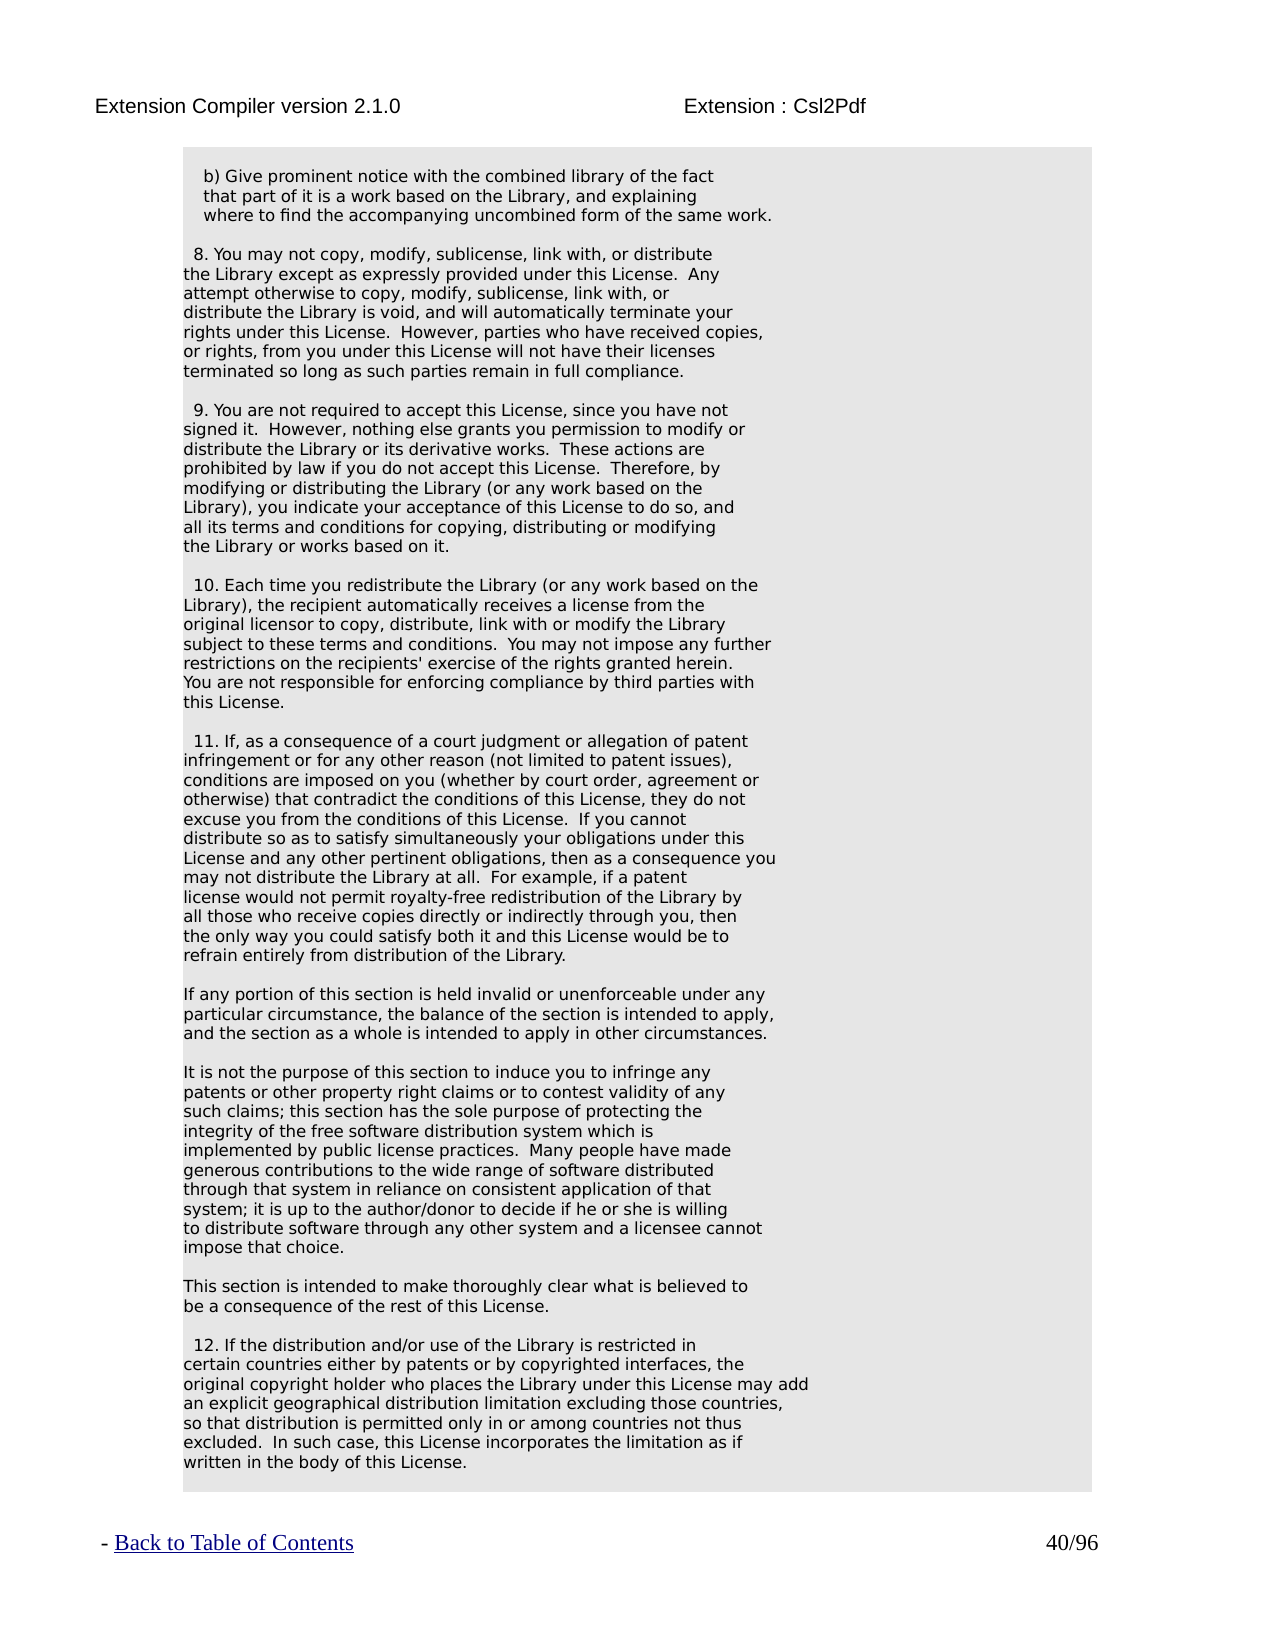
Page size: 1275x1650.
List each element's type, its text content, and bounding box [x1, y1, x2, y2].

text infringement or for any other reason (not limited to patent issues), [183, 751, 1092, 771]
text so that distribution is permitted only in or among countries not thus [183, 1414, 1092, 1433]
text patents or other property right claims or to contest validity of any [183, 1082, 1092, 1102]
text 9. You are not required to accept this License, since you have not [183, 401, 1092, 420]
text all its terms and conditions for copying, distributing or modifying [183, 518, 1092, 537]
text attempt otherwise to copy, modify, sublicense, link with, or [183, 284, 1092, 303]
text prohibited by law if you do not accept this License. Therefore, by [183, 459, 1092, 479]
text where to find the accompanying uncombined form of the same work. [183, 206, 1092, 225]
text may not distribute the Library at all. For example, if a patent [183, 868, 1092, 888]
text the Library or works based on it. [183, 537, 1092, 557]
text rights under this License. However, parties who have received copies, [183, 323, 1092, 342]
text refrain entirely from distribution of the Library. [183, 946, 1092, 966]
text integrity of the free software distribution system which is [183, 1121, 1092, 1141]
text written in the body of this License. [183, 1453, 1092, 1472]
text the Library except as expressly provided under this License. Any [183, 264, 1092, 284]
text this License. [183, 693, 1092, 712]
text the only way you could satisfy both it and this License would be to [183, 927, 1092, 946]
text otherwise) that contradict the conditions of this License, they do not [183, 790, 1092, 810]
text License and any other pertinent obligations, then as a consequence you [183, 849, 1092, 868]
text an explicit geographical distribution limitation excluding those countries, [183, 1394, 1092, 1414]
text particular circumstance, the balance of the section is intended to apply, [183, 1004, 1092, 1024]
text to distribute software through any other system and a licensee cannot [183, 1219, 1092, 1238]
text excluded. In such case, this License incorporates the limitation as if [183, 1433, 1092, 1453]
text distribute the Library or its derivative works. These actions are [183, 440, 1092, 459]
text all those who receive copies directly or indirectly through you, then [183, 907, 1092, 927]
text original copyright holder who places the Library under this License may add [183, 1375, 1092, 1394]
text certain countries either by patents or by copyrighted interfaces, the [183, 1355, 1092, 1375]
text system; it is up to the author/donor to decide if he or she is willing [183, 1199, 1092, 1219]
text be a consequence of the rest of this License. [183, 1297, 1092, 1316]
text distribute so as to satisfy simultaneously your obligations under this [183, 829, 1092, 849]
text and the section as a whole is intended to apply in other circumstances. [183, 1024, 1092, 1043]
text terminated so long as such parties remain in full compliance. [183, 362, 1092, 381]
text If any portion of this section is held invalid or unenforceable under any [183, 985, 1092, 1004]
text 8. You may not copy, modify, sublicense, link with, or distribute [183, 245, 1092, 264]
text restrictions on the recipients' exercise of the rights granted herein. [183, 654, 1092, 673]
text b) Give prominent notice with the combined library of the fact [183, 167, 1092, 186]
text excuse you from the conditions of this License. If you cannot [183, 810, 1092, 829]
text or rights, from you under this License will not have their licenses [183, 342, 1092, 362]
text 12. If the distribution and/or use of the Library is restricted in [183, 1336, 1092, 1355]
text modifying or distributing the Library (or any work based on the [183, 479, 1092, 498]
text 11. If, as a consequence of a court judgment or allegation of patent [183, 732, 1092, 751]
text Library), you indicate your acceptance of this License to do so, and [183, 498, 1092, 518]
text through that system in reliance on consistent application of that [183, 1180, 1092, 1199]
text Library), the recipient automatically receives a license from the [183, 596, 1092, 615]
text 10. Each time you redistribute the Library (or any work based on the [183, 576, 1092, 596]
text subject to these terms and conditions. You may not impose any further [183, 634, 1092, 654]
text impose that choice. [183, 1238, 1092, 1258]
text such claims; this section has the sole purpose of protecting the [183, 1102, 1092, 1121]
text original licensor to copy, distribute, link with or modify the Library [183, 615, 1092, 634]
text implemented by public license practices. Many people have made [183, 1141, 1092, 1160]
text signed it. However, nothing else grants you permission to modify or [183, 420, 1092, 440]
text This section is intended to make thoroughly clear what is believed to [183, 1277, 1092, 1297]
text conditions are imposed on you (whether by court order, agreement or [183, 771, 1092, 790]
text It is not the purpose of this section to induce you to infringe any [183, 1063, 1092, 1082]
text You are not responsible for enforcing compliance by third parties with [183, 673, 1092, 693]
text that part of it is a work based on the Library, and explaining [183, 186, 1092, 206]
text distribute the Library is void, and will automatically terminate your [183, 303, 1092, 323]
text generous contributions to the wide range of software distributed [183, 1160, 1092, 1180]
text license would not permit royalty-free redistribution of the Library by [183, 888, 1092, 907]
